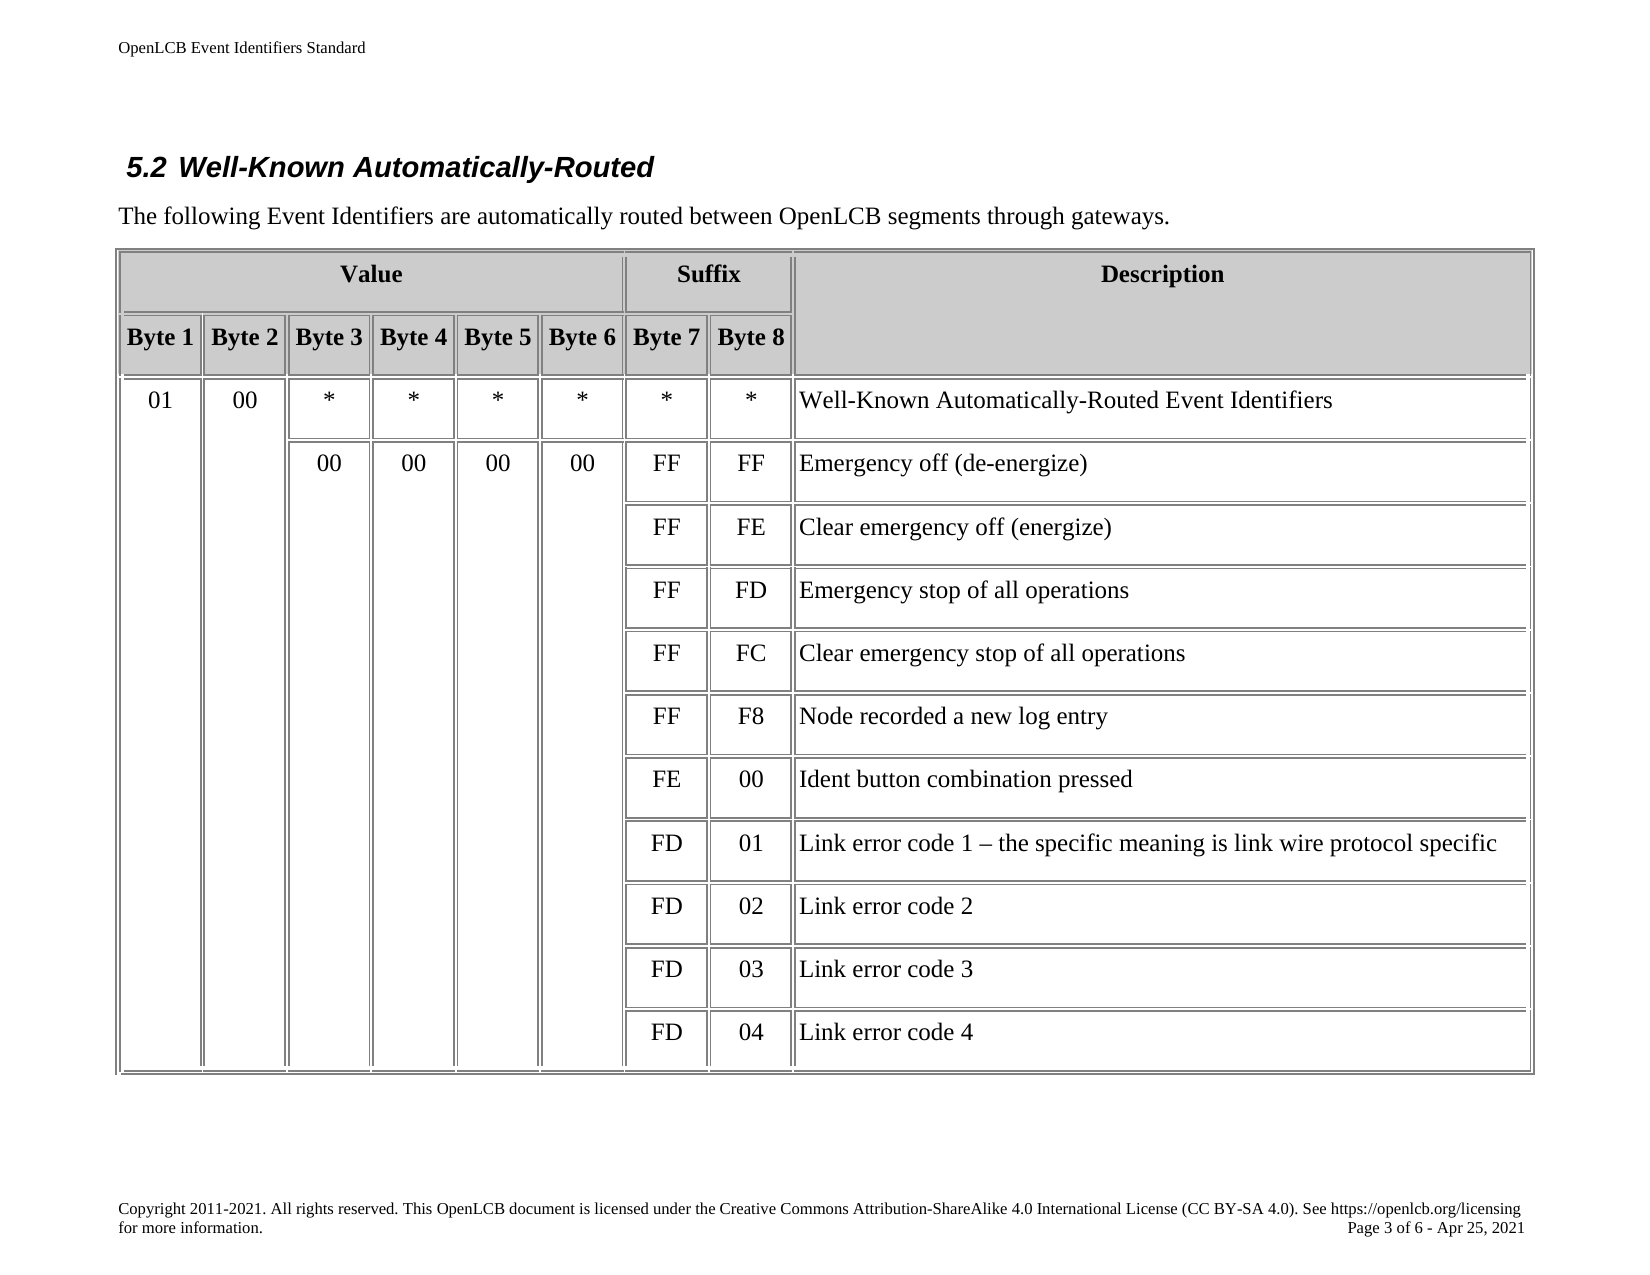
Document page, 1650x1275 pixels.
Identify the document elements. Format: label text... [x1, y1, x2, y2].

table_cell Emergency off (de-energize) [793, 437, 1532, 501]
table_cell FD [627, 885, 706, 943]
table_header Suffix [624, 250, 793, 311]
table_cell FE [627, 759, 706, 817]
table_cell * [711, 380, 790, 437]
table_cell 04 [709, 1006, 793, 1070]
table_cell * [374, 380, 453, 437]
table_cell 00 [456, 437, 540, 1070]
table_cell FF [627, 569, 706, 627]
table_cell 01 [118, 374, 202, 1070]
table_cell Node recorded a new log entry [793, 690, 1532, 753]
table_cell 00 [540, 442, 624, 1070]
table_cell FE [711, 506, 790, 564]
table_cell FF [711, 443, 790, 501]
table_cell * [458, 380, 537, 437]
table_cell Ident button combination pressed [793, 754, 1532, 817]
table_cell 03 [711, 949, 790, 1006]
table_cell Link error code 2 [793, 880, 1532, 943]
table_cell Byte 3 [290, 316, 369, 374]
table_header Value [121, 253, 624, 311]
table_cell Link error code 1 – the specific meaning is link wire protocol specific [793, 817, 1532, 880]
table_cell Byte 4 [374, 316, 453, 374]
table_cell Well-Known Automatically-Routed Event Identifiers [793, 374, 1532, 437]
table_cell 00 [371, 437, 456, 1070]
table_cell 00 [711, 759, 790, 817]
table_header Description [793, 250, 1532, 374]
table_cell FD [711, 569, 790, 627]
subtitle Well-Known Automatically-Routed [118, 150, 1532, 183]
table_cell FF [627, 443, 706, 501]
table_cell Link error code 3 [793, 943, 1532, 1006]
table_cell 01 [711, 822, 790, 880]
table_cell FD [624, 1006, 709, 1070]
table_cell F8 [711, 696, 790, 753]
table_cell Byte 1 [118, 311, 202, 374]
table_cell FC [711, 632, 790, 690]
table_cell Link error code 4 [793, 1006, 1532, 1070]
table_cell FD [627, 822, 706, 880]
table_cell FF [627, 632, 706, 690]
table_cell Emergency stop of all operations [793, 564, 1532, 627]
table_cell Byte 7 [627, 316, 706, 374]
table_cell * [290, 380, 369, 437]
table_cell 00 [287, 437, 371, 1070]
table_cell Byte 2 [205, 316, 284, 374]
table_cell 02 [711, 885, 790, 943]
table_cell Clear emergency off (energize) [793, 501, 1532, 564]
table_cell Byte 8 [711, 316, 790, 374]
text The following Event Identifiers are automatically routed between OpenLCB segments through gateways. [118, 201, 1532, 230]
table_cell FD [627, 949, 706, 1006]
table_cell 00 [203, 374, 287, 1070]
table_cell Byte 5 [458, 316, 537, 374]
table_cell FF [627, 506, 706, 564]
table_cell * [543, 380, 622, 437]
table_cell Byte 6 [543, 316, 622, 374]
table_cell Clear emergency stop of all operations [793, 627, 1532, 690]
table_cell * [627, 380, 706, 437]
table_cell FF [627, 696, 706, 753]
